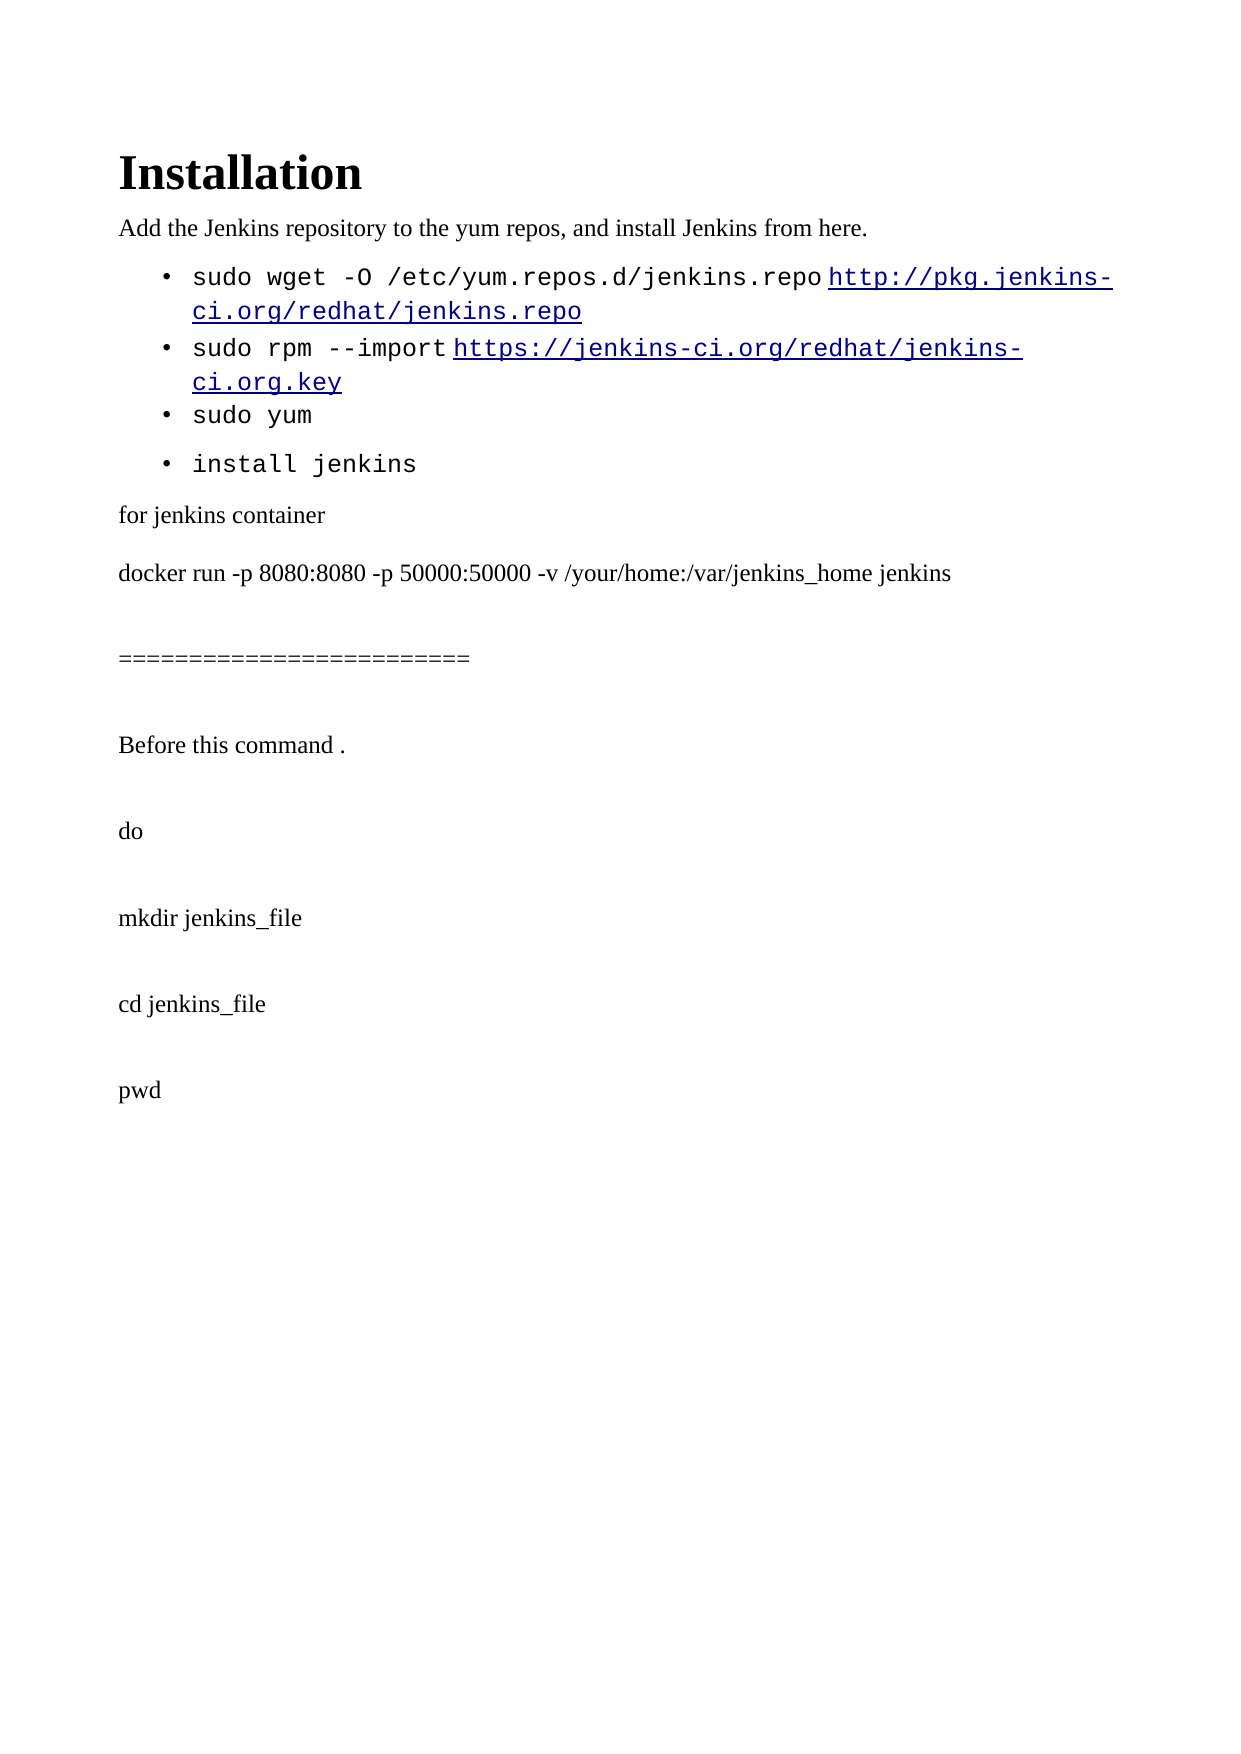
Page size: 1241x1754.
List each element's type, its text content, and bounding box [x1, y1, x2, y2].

text ========================= [118, 644, 1122, 673]
list sudo yum [162, 403, 1122, 431]
text pwd [118, 1075, 1122, 1104]
text cd jenkins_file [118, 989, 1122, 1018]
list sudo wget -O /etc/yum.repos.d/jenkins.repo http://pkg.jenkins-ci.org/redhat/jenkins.repo [162, 262, 1122, 327]
list sudo rpm --import https://jenkins-ci.org/redhat/jenkins-ci.org.key [162, 333, 1122, 397]
text for jenkins container [118, 500, 1122, 529]
text do [118, 816, 1122, 845]
list install jenkins [162, 452, 1122, 480]
text Before this command . [118, 730, 1122, 759]
text mkdir jenkins_file [118, 903, 1122, 931]
text Add the Jenkins repository to the yum repos, and install Jenkins from here. [118, 213, 1122, 242]
subtitle Installation [118, 143, 1122, 201]
text docker run -p 8080:8080 -p 50000:50000 -v /your/home:/var/jenkins_home jenkins [118, 558, 1122, 586]
